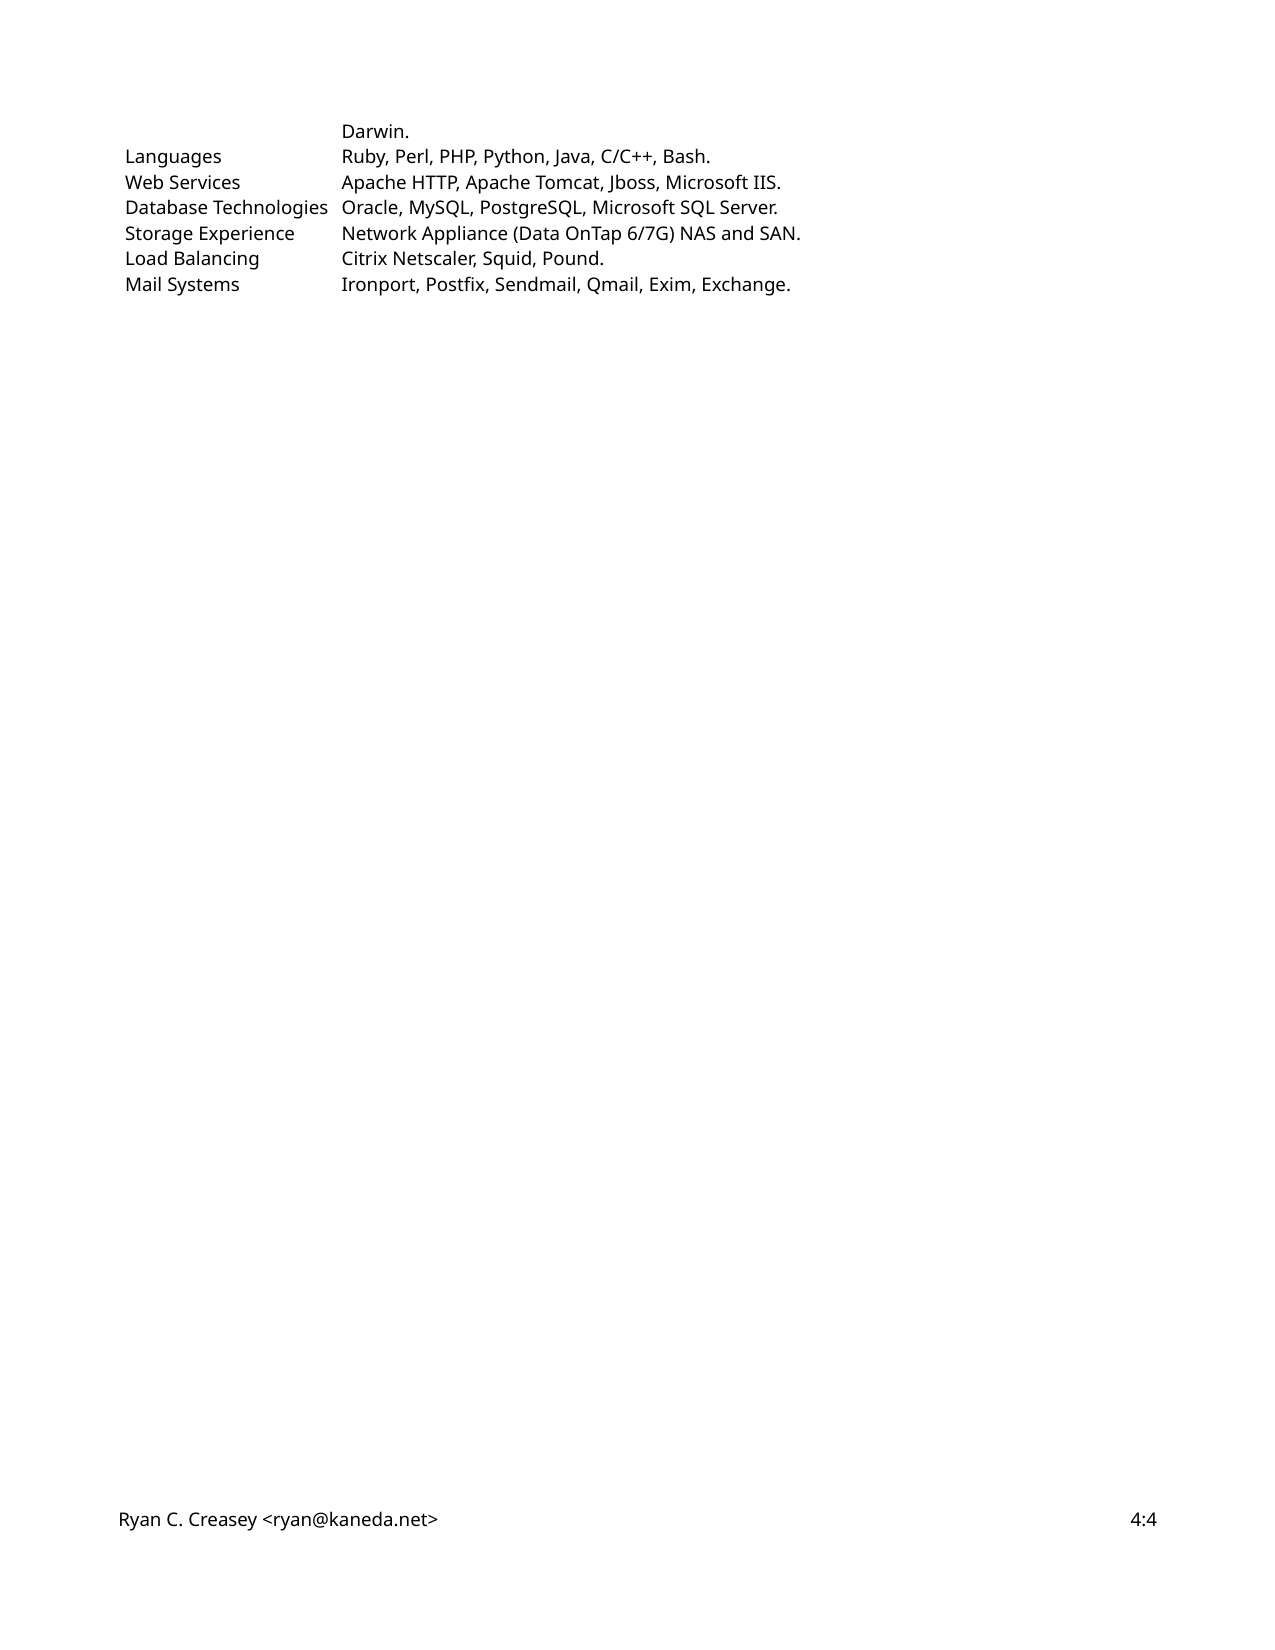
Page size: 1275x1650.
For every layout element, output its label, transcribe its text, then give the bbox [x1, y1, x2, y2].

table_cell Oracle, MySQL, PostgreSQL, Microsoft SQL Server. [341, 195, 1157, 220]
table_cell Web Services [118, 169, 341, 195]
table_cell Languages [118, 144, 341, 169]
table_cell Mail Systems [118, 271, 341, 297]
table_cell Apache HTTP, Apache Tomcat, Jboss, Microsoft IIS. [341, 169, 1157, 195]
table_header [118, 118, 341, 144]
table_cell Ruby, Perl, PHP, Python, Java, C/C++, Bash. [341, 144, 1157, 169]
table_cell Database Technologies [118, 195, 341, 220]
table_cell Load Balancing [118, 246, 341, 271]
table_cell Citrix Netscaler, Squid, Pound. [341, 246, 1157, 271]
table_cell Ironport, Postfix, Sendmail, Qmail, Exim, Exchange. [341, 271, 1157, 297]
table_cell Network Appliance (Data OnTap 6/7G) NAS and SAN. [341, 220, 1157, 246]
table_cell Storage Experience [118, 220, 341, 246]
table_header Darwin. [341, 118, 1157, 144]
